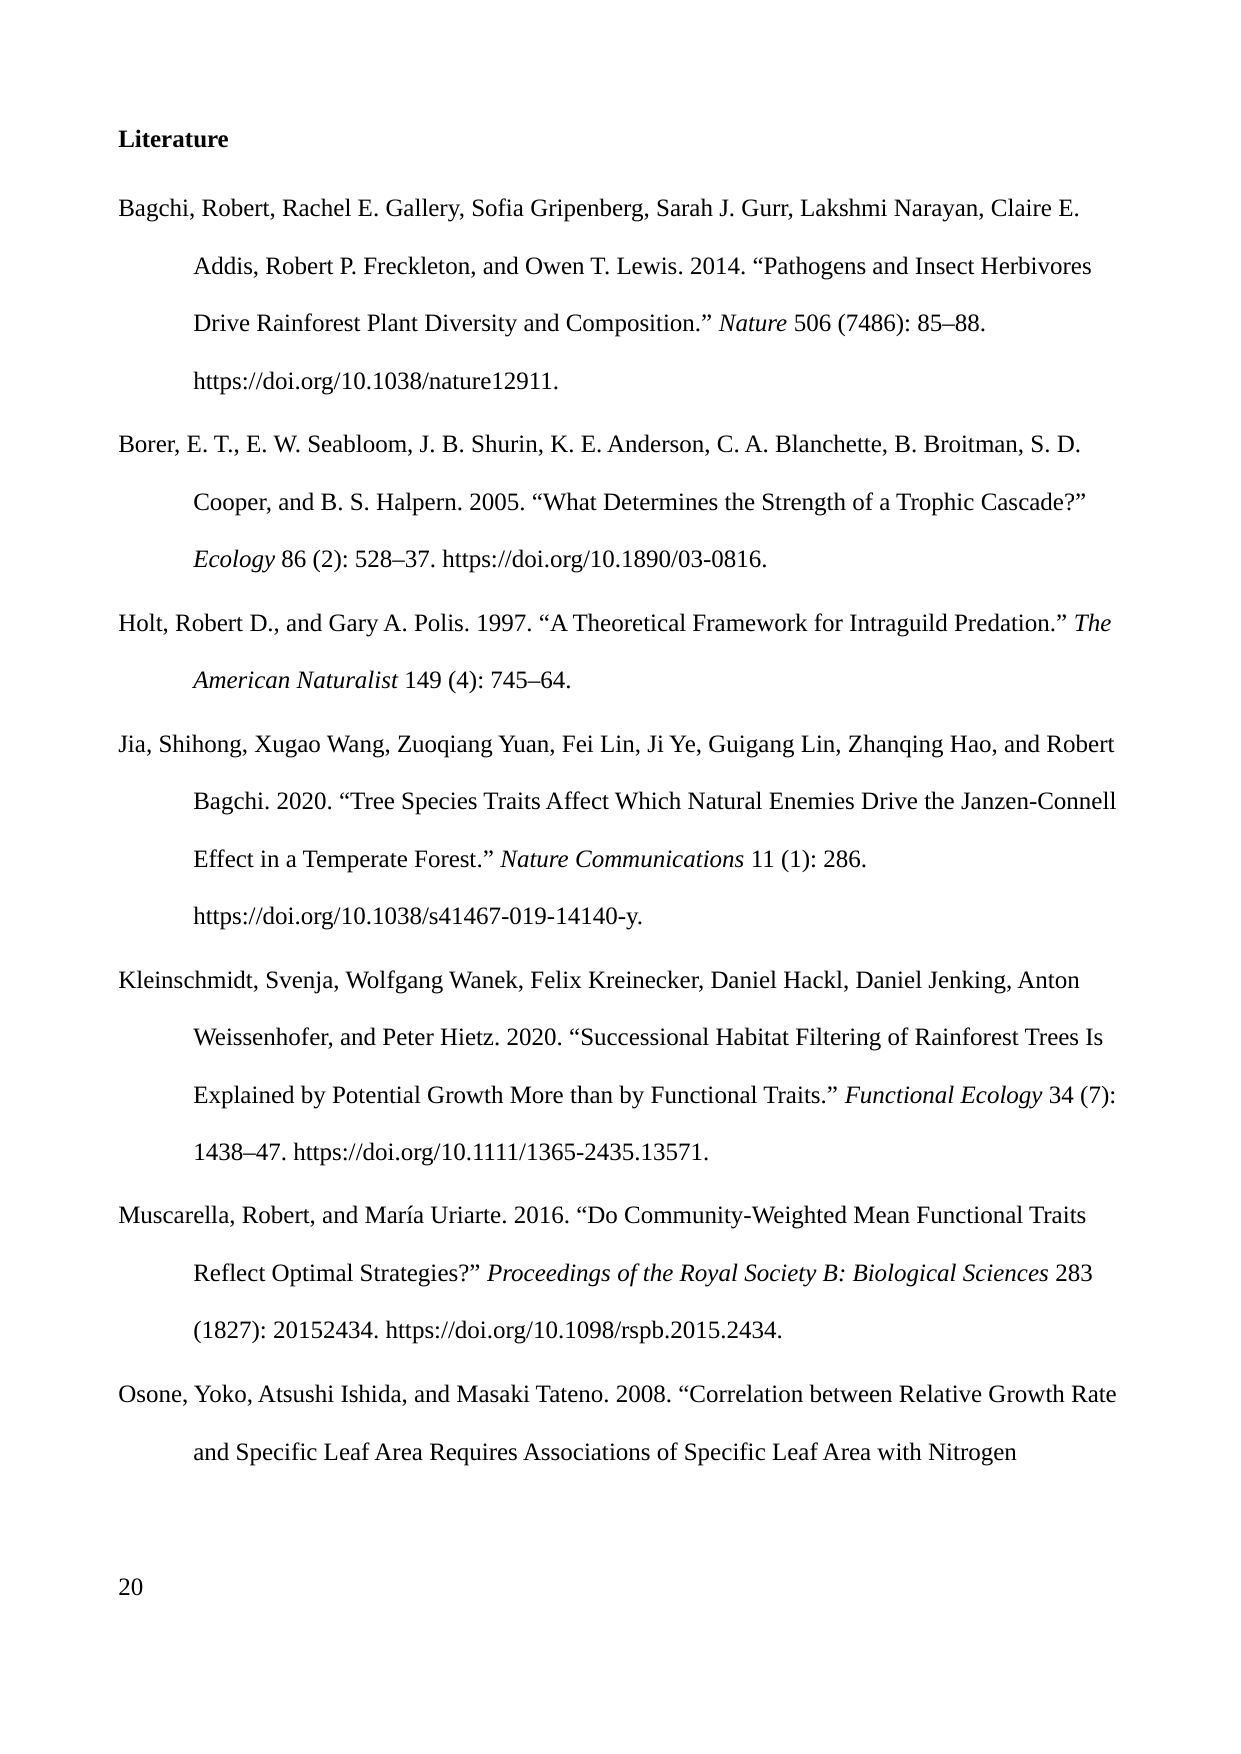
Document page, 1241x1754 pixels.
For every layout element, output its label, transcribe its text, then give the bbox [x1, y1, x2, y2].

text Osone, Yoko, Atsushi Ishida, and Masaki Tateno. 2008. “Correlation between Relative Growth Rate and Specific Leaf Area Requires Associations of Specific Leaf Area with Nitrogen [118, 1379, 1122, 1465]
text Muscarella, Robert, and María Uriarte. 2016. “Do Community-Weighted Mean Functional Traits Reflect Optimal Strategies?” Proceedings of the Royal Society B: Biological Sciences 283 (1827): 20152434. https://doi.org/10.1098/rspb.2015.2434. [118, 1201, 1122, 1344]
text Jia, Shihong, Xugao Wang, Zuoqiang Yuan, Fei Lin, Ji Ye, Guigang Lin, Zhanqing Hao, and Robert Bagchi. 2020. “Tree Species Traits Affect Which Natural Enemies Drive the Janzen-Connell Effect in a Temperate Forest.” Nature Communications 11 (1): 286. https://doi.org/10.1038/s41467-019-14140-y. [118, 729, 1122, 930]
text Holt, Robert D., and Gary A. Polis. 1997. “A Theoretical Framework for Intraguild Predation.” The American Naturalist 149 (4): 745–64. [118, 608, 1122, 694]
text Borer, E. T., E. W. Seabloom, J. B. Shurin, K. E. Anderson, C. A. Blanchette, B. Broitman, S. D. Cooper, and B. S. Halpern. 2005. “What Determines the Strength of a Trophic Cascade?” Ecology 86 (2): 528–37. https://doi.org/10.1890/03-0816. [118, 429, 1122, 573]
text Kleinschmidt, Svenja, Wolfgang Wanek, Felix Kreinecker, Daniel Hackl, Daniel Jenking, Anton Weissenhofer, and Peter Hietz. 2020. “Successional Habitat Filtering of Rainforest Trees Is Explained by Potential Growth More than by Functional Traits.” Functional Ecology 34 (7): 1438–47. https://doi.org/10.1111/1365-2435.13571. [118, 965, 1122, 1166]
text Literature [118, 124, 1122, 153]
text Bagchi, Robert, Rachel E. Gallery, Sofia Gripenberg, Sarah J. Gurr, Lakshmi Narayan, Claire E. Addis, Robert P. Freckleton, and Owen T. Lewis. 2014. “Pathogens and Insect Herbivores Drive Rainforest Plant Diversity and Composition.” Nature 506 (7486): 85–88. https://doi.org/10.1038/nature12911. [118, 193, 1122, 395]
